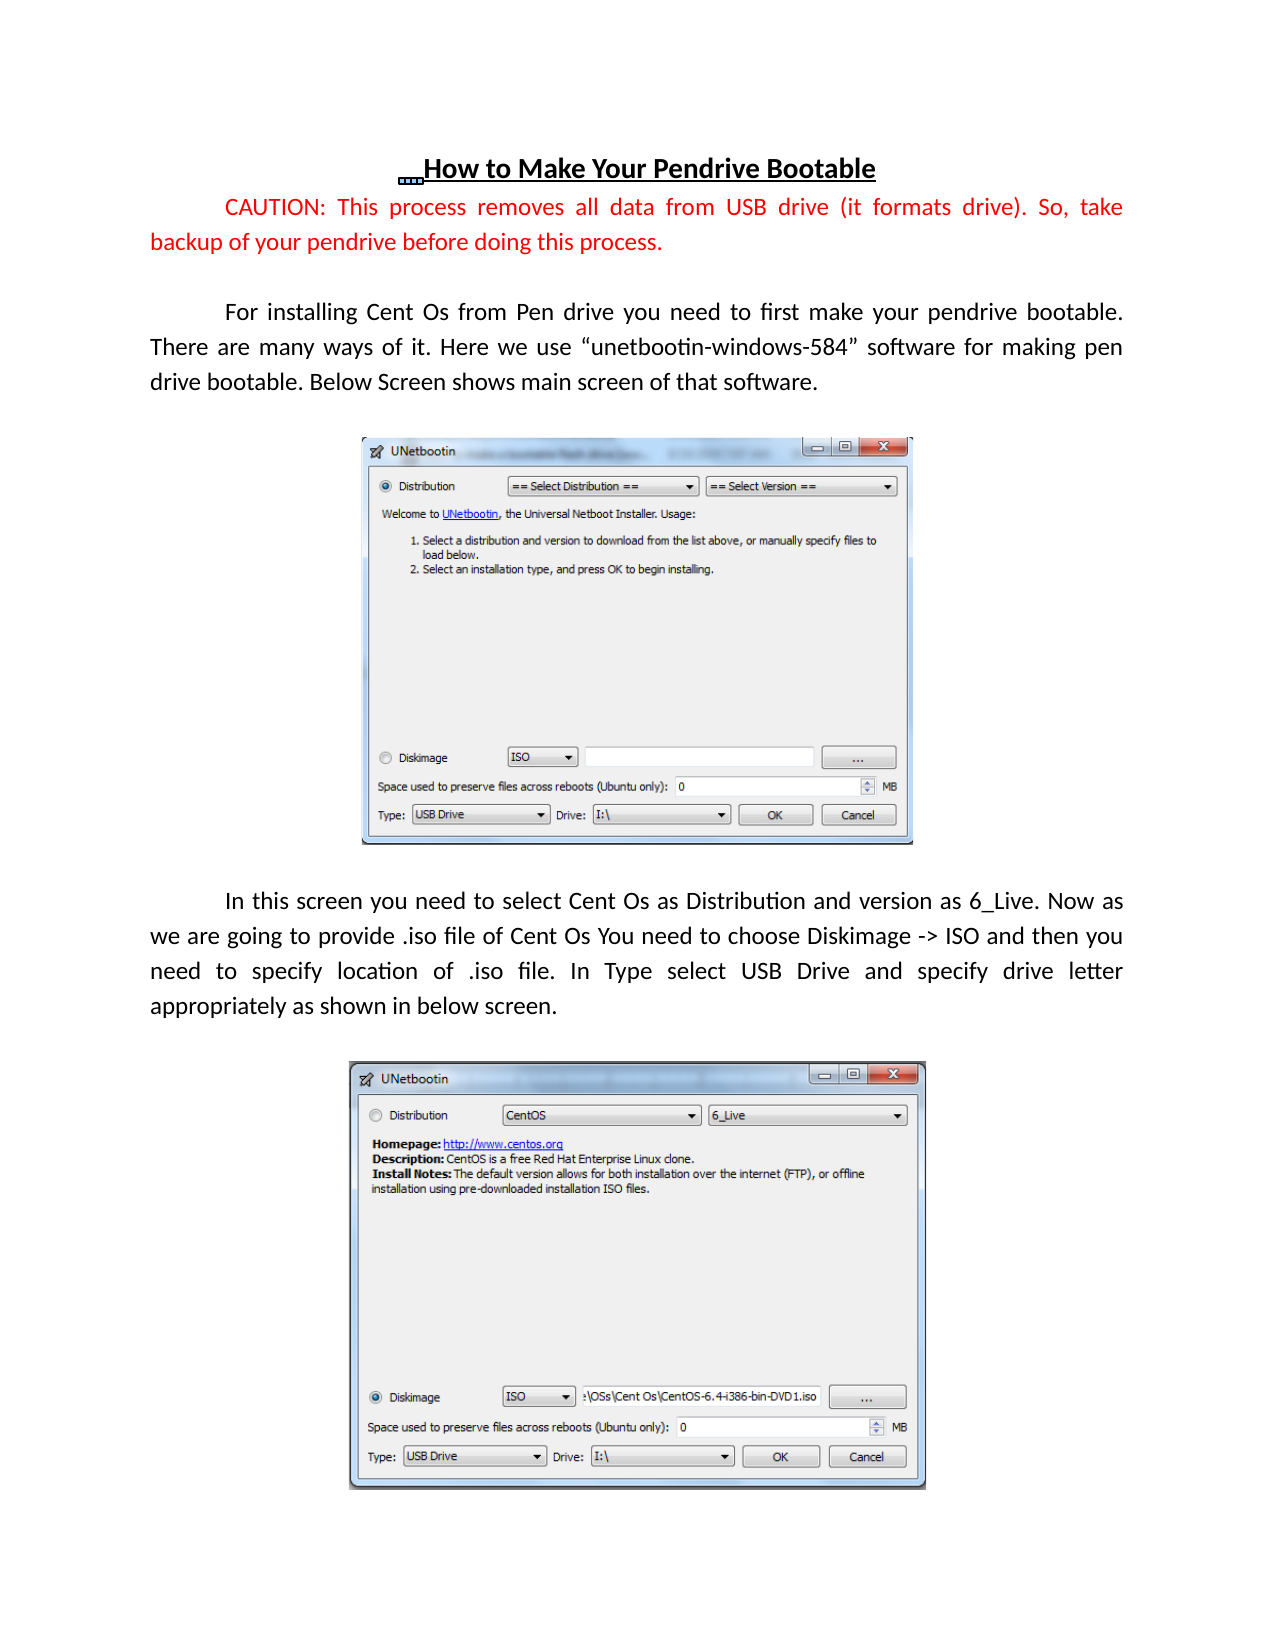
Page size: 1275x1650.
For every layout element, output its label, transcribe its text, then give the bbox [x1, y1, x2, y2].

text In this screen you need to select Cent Os as Distribution and version as 6_Live. Now as we are going to provide .iso file of Cent Os You need to choose Diskimage -> ISO and then you need to specify location of .iso file. In Type select USB Drive and specify drive letter appropriately as shown in below screen. [150, 885, 1125, 1020]
text How to Make Your Pendrive Bootable [150, 150, 1125, 186]
text CAUTION: This process removes all data from USB drive (it formats drive). So, take backup of your pendrive before doing this process. [150, 191, 1125, 256]
text For installing Cent Os from Pen drive you need to first make your pendrive bootable. There are many ways of it. Here we use “unetbootin-windows-584” software for making pen drive bootable. Below Screen shows main screen of that software. [150, 296, 1125, 396]
picture [348, 1061, 927, 1490]
picture [361, 437, 914, 845]
